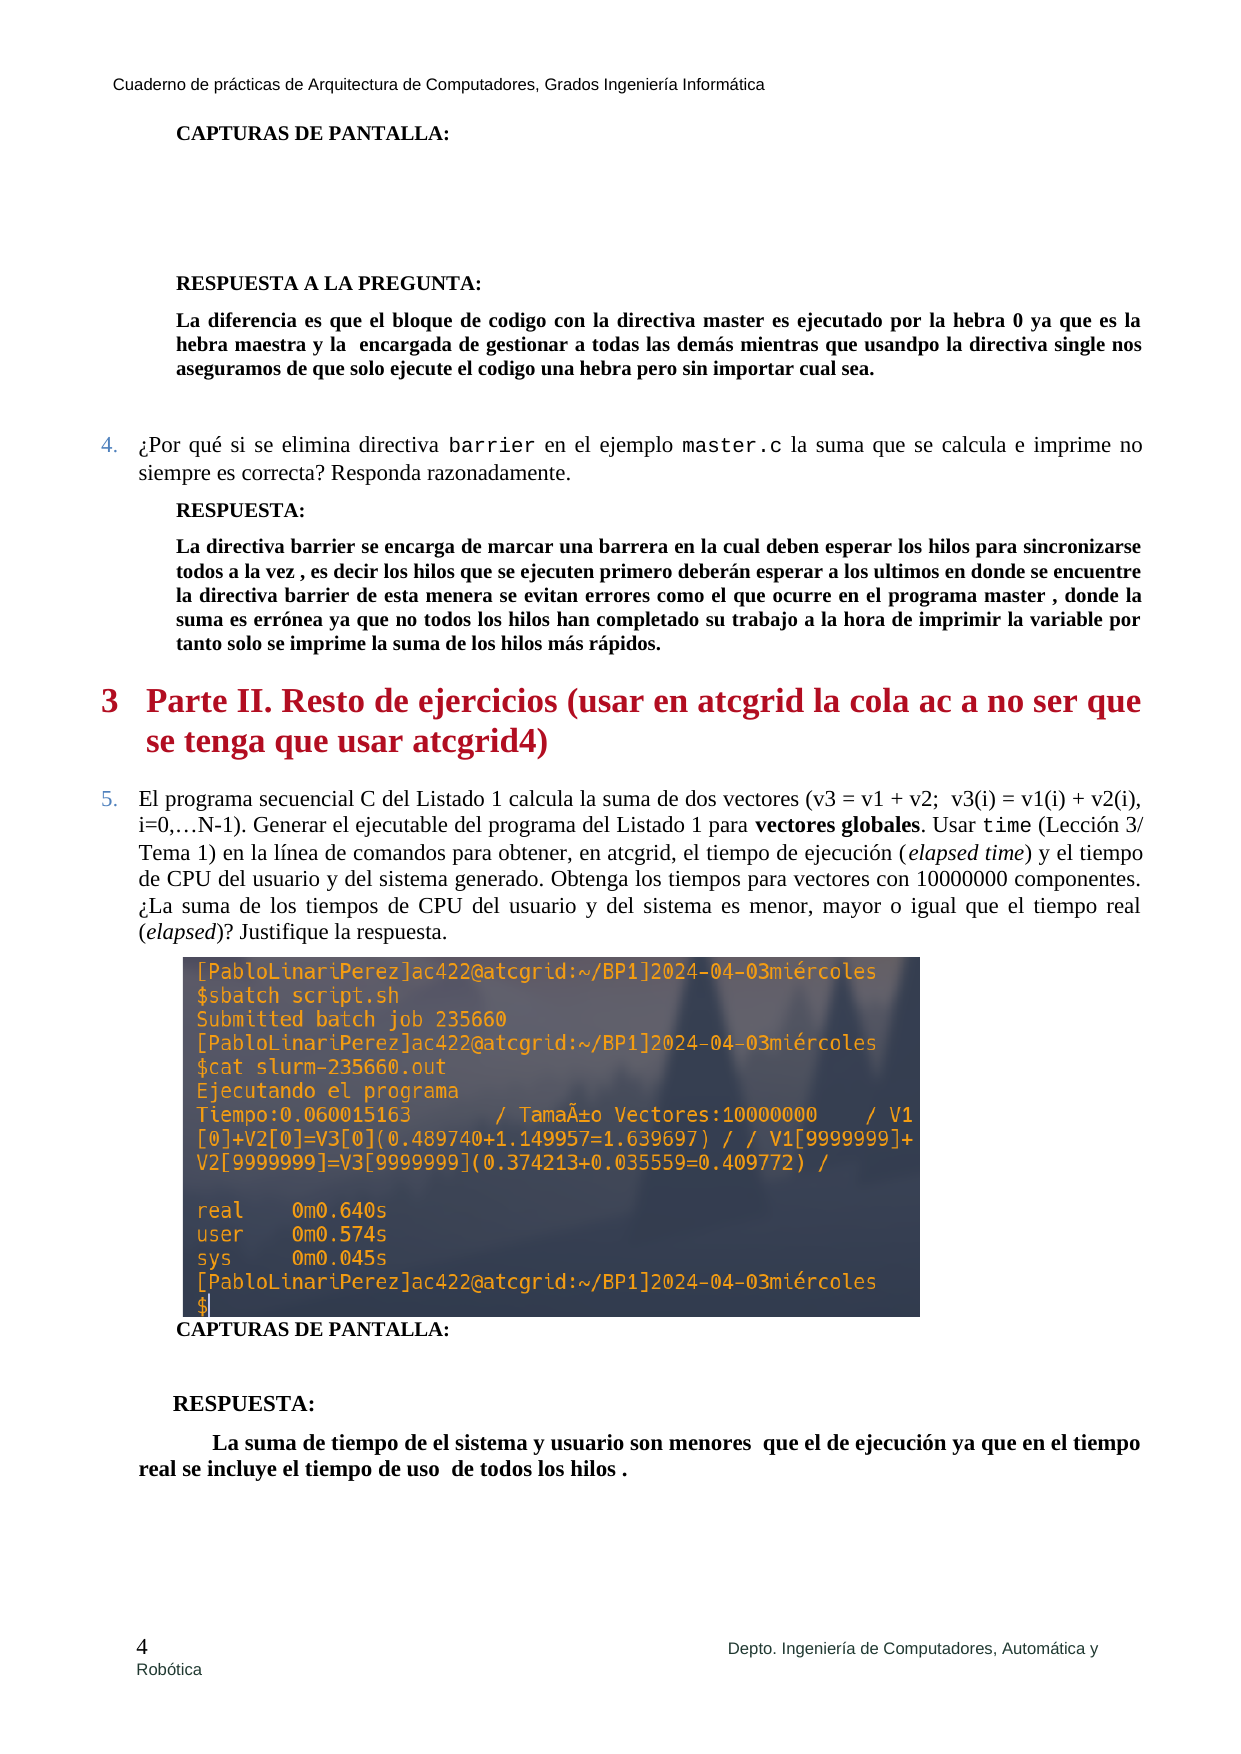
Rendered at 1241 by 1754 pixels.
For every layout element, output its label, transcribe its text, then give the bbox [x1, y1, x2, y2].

picture [182, 957, 920, 1317]
subtitle Parte II. Resto de ejercicios (usar en atcgrid la cola ac a no ser que se tenga que usar atcgrid4) [101, 680, 1143, 760]
text CAPTURAS DE PANTALLA: [176, 957, 1143, 1341]
list El programa secuencial C del Listado 1 calcula la suma de dos vectores (v3 = v1 + v2; v3(i) = v1(i) + v2(i), i=0,…N-1). Generar el ejecutable del programa del Listado 1 para vectores globales. Usar time (Lección 3/ Tema 1) en la línea de comandos para obtener, en atcgrid, el tiempo de ejecución (elapsed time) y el tiempo de CPU del usuario y del sistema generado. Obtenga los tiempos para vectores con 10000000 componentes. ¿La suma de los tiempos de CPU del usuario y del sistema es menor, mayor o igual que el tiempo real (elapsed)? Justifique la respuesta. [101, 785, 1143, 944]
list La suma de tiempo de el sistema y usuario son menores que el de ejecución ya que en el tiempo real se incluye el tiempo de uso de todos los hilos . [138, 1429, 1143, 1482]
text La directiva barrier se encarga de marcar una barrera en la cual deben esperar los hilos para sincronizarse todos a la vez , es decir los hilos que se ejecuten primero deberán esperar a los ultimos en donde se encuentre la directiva barrier de esta menera se evitan errores como el que ocurre en el programa master , donde la suma es errónea ya que no todos los hilos han completado su trabajo a la hora de imprimir la variable por tanto solo se imprime la suma de los hilos más rápidos. [176, 534, 1143, 655]
list RESPUESTA: [138, 1390, 1143, 1416]
text RESPUESTA A LA PREGUNTA: [176, 271, 1143, 295]
text CAPTURAS DE PANTALLA: [176, 121, 1143, 144]
text La diferencia es que el bloque de codigo con la directiva master es ejecutado por la hebra 0 ya que es la hebra maestra y la encargada de gestionar a todas las demás mientras que usandpo la directiva single nos aseguramos de que solo ejecute el codigo una hebra pero sin importar cual sea. [176, 308, 1143, 380]
list ¿Por qué si se elimina directiva barrier en el ejemplo master.c la suma que se calcula e imprime no siempre es correcta? Responda razonadamente. [101, 431, 1143, 485]
text RESPUESTA: [176, 498, 1143, 522]
